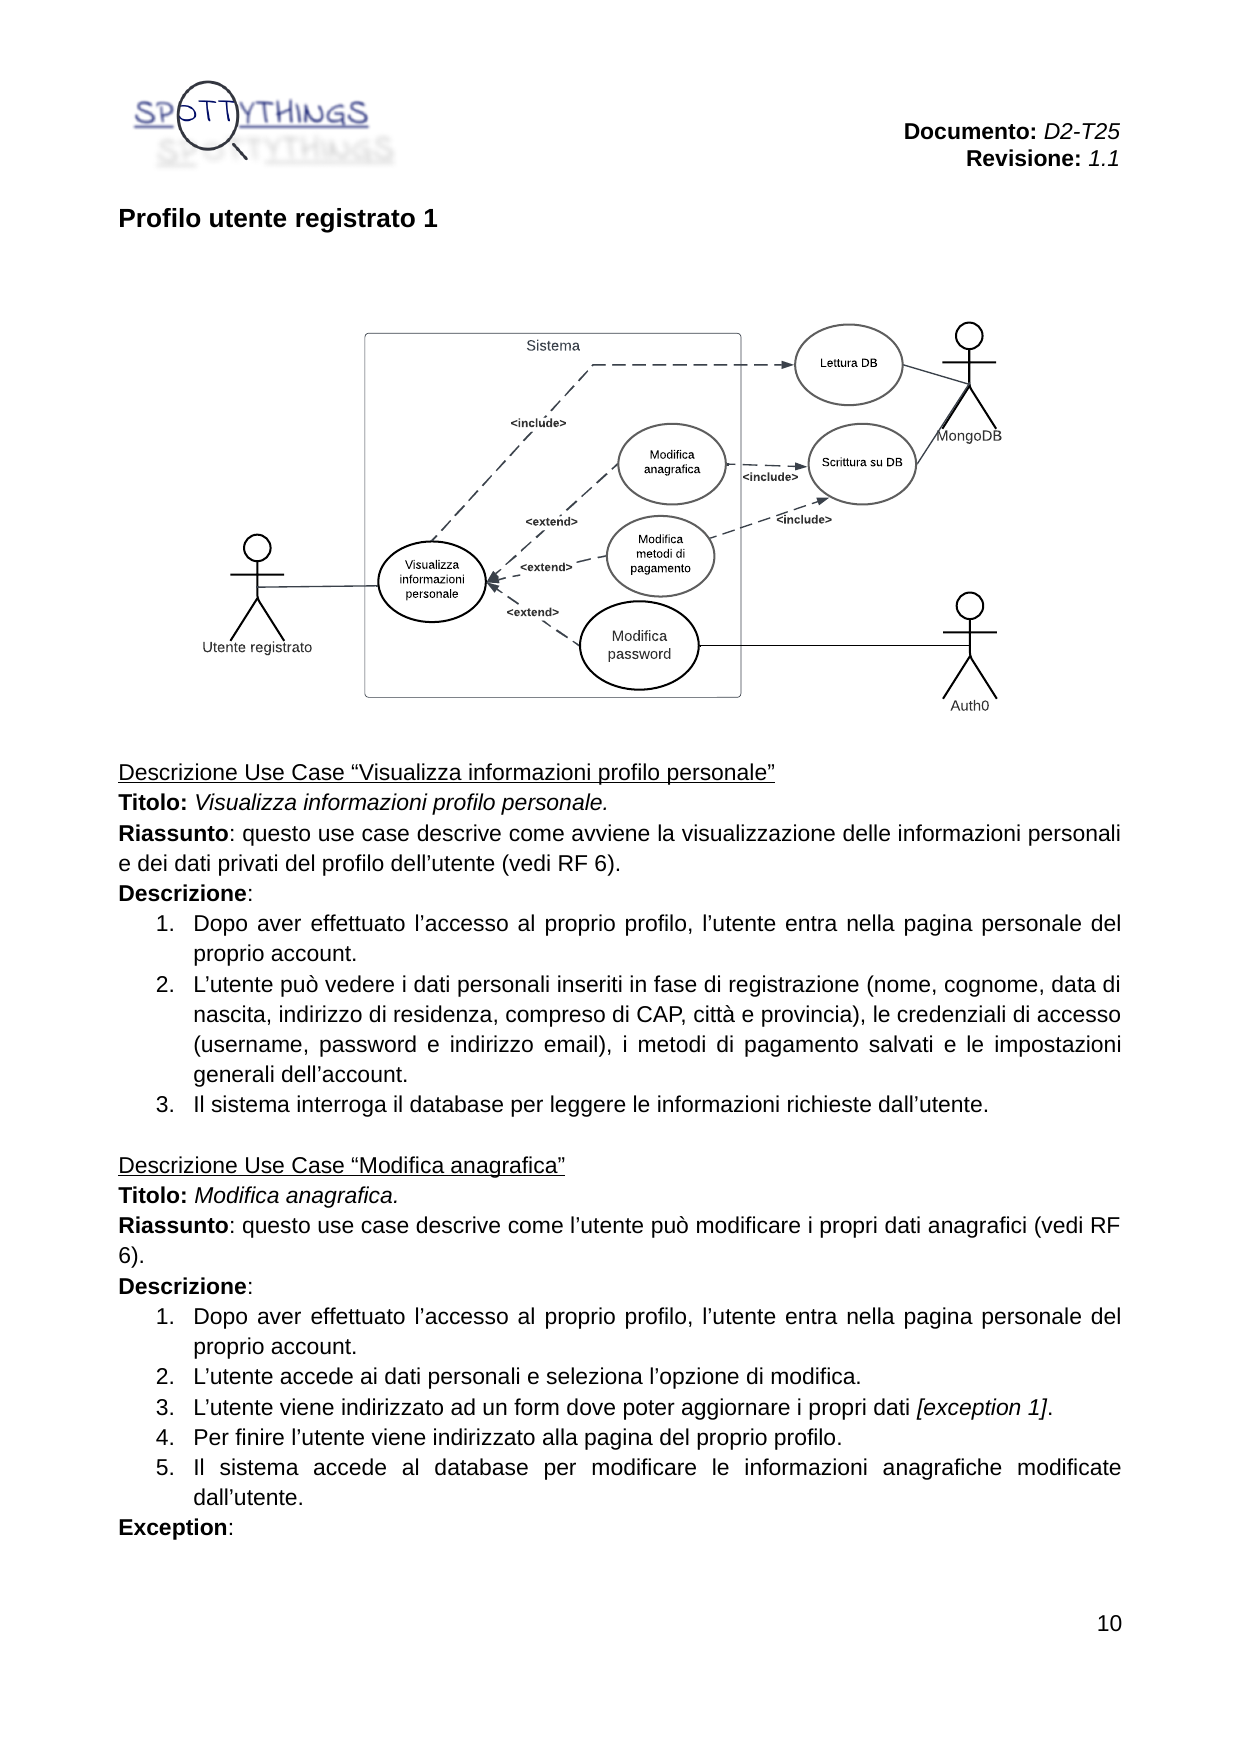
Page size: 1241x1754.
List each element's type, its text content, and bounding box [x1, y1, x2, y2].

text Titolo: Visualizza informazioni profilo personale. [118, 789, 1122, 816]
list Dopo aver effettuato l’accesso al proprio profilo, l’utente entra nella pagina personale del proprio account. [156, 1303, 1122, 1359]
list Per finire l’utente viene indirizzato alla pagina del proprio profilo. [156, 1424, 1122, 1450]
list L’utente può vedere i dati personali inseriti in fase di registrazione (nome, cognome, data di nascita, indirizzo di residenza, compreso di CAP, città e provincia), le credenziali di accesso (username, password e indirizzo email), i metodi di pagamento salvati e le impostazioni generali dell’account. [156, 971, 1122, 1088]
text Riassunto: questo use case descrive come l’utente può modificare i propri dati anagrafici (vedi RF 6). [118, 1212, 1122, 1269]
text Descrizione: [118, 1273, 1122, 1299]
list L’utente accede ai dati personali e seleziona l’opzione di modifica. [156, 1363, 1122, 1390]
text Riassunto: questo use case descrive come avviene la visualizzazione delle informazioni personali e dei dati privati del profilo dell’utente (vedi RF 6). [118, 819, 1122, 876]
text Descrizione Use Case “Visualizza informazioni profilo personale” [118, 756, 1122, 786]
text Descrizione: [118, 880, 1122, 906]
list L’utente viene indirizzato ad un form dove poter aggiornare i propri dati [exception 1]. [156, 1393, 1122, 1420]
picture [123, 73, 399, 187]
text Titolo: Modifica anagrafica. [118, 1182, 1122, 1208]
list Il sistema interroga il database per leggere le informazioni richieste dall’utente. [156, 1091, 1122, 1118]
list Dopo aver effettuato l’accesso al proprio profilo, l’utente entra nella pagina personale del proprio account. [156, 910, 1122, 967]
text Descrizione Use Case “Modifica anagrafica” [118, 1152, 1122, 1178]
list Il sistema accede al database per modificare le informazioni anagrafiche modificate dall’utente. [156, 1454, 1122, 1511]
subtitle Profilo utente registrato 1 [118, 203, 1122, 233]
text Exception: [118, 1514, 1122, 1541]
